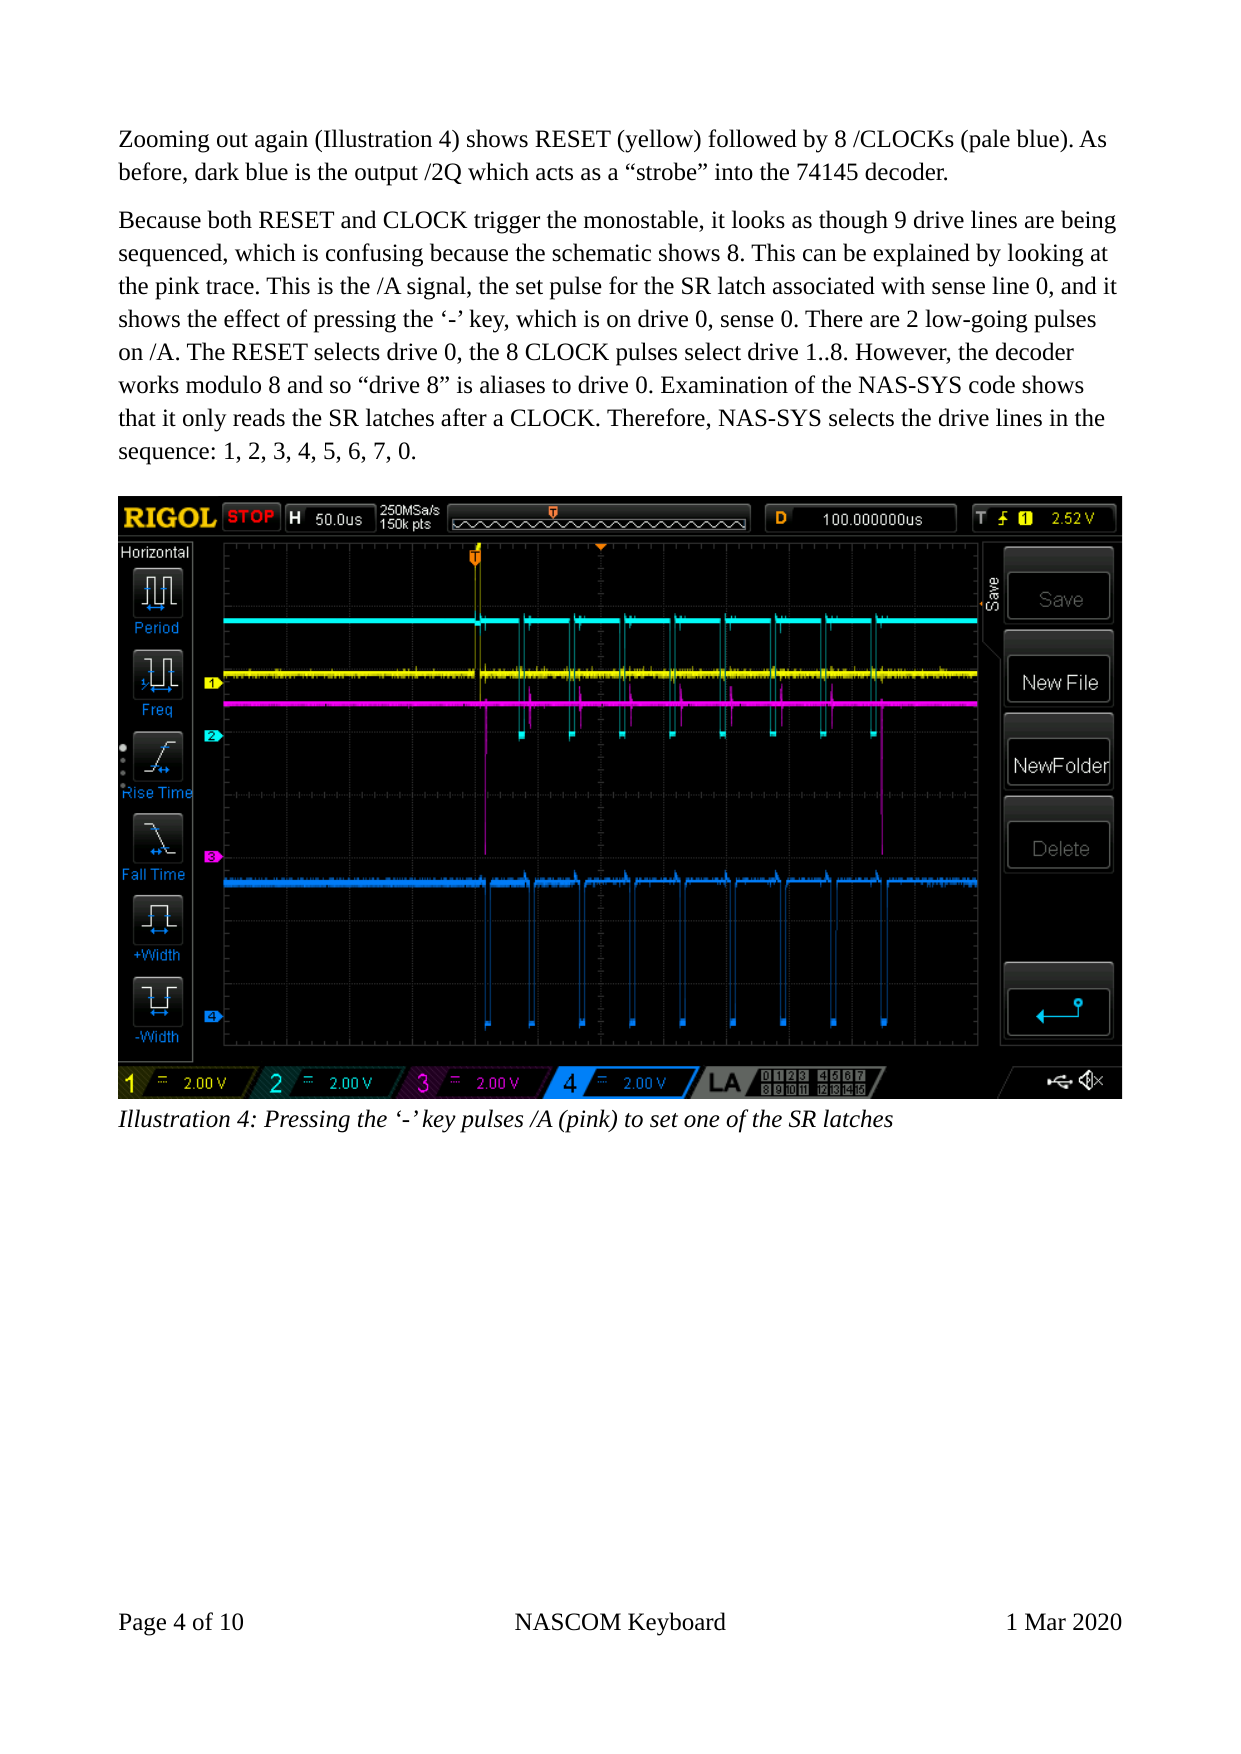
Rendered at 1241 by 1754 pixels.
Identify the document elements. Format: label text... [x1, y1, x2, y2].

picture [118, 496, 1123, 1099]
text Because both RESET and CLOCK trigger the monostable, it looks as though 9 drive lines are being sequenced, which is confusing because the schematic shows 8. This can be explained by looking at the pink trace. This is the /A signal, the set pulse for the SR latch associated with sense line 0, and it shows the effect of pressing the ‘-’ key, which is on drive 0, sense 0. There are 2 low-going pulses on /A. The RESET selects drive 0, the 8 CLOCK pulses select drive 1..8. However, the decoder works modulo 8 and so “drive 8” is aliases to drive 0. Examination of the NAS-SYS code shows that it only reads the SR latches after a CLOCK. Therefore, NAS-SYS selects the drive lines in the sequence: 1, 2, 3, 4, 5, 6, 7, 0. [118, 205, 1122, 464]
text Zooming out again (Illustration 4) shows RESET (yellow) followed by 8 /CLOCKs (pale blue). As before, dark blue is the output /2Q which acts as a “strobe” into the 74145 decoder. [118, 124, 1122, 186]
text Illustration 4: Pressing the ‘-’ key pulses /A (pink) to set one of the SR latches [118, 1099, 1122, 1132]
